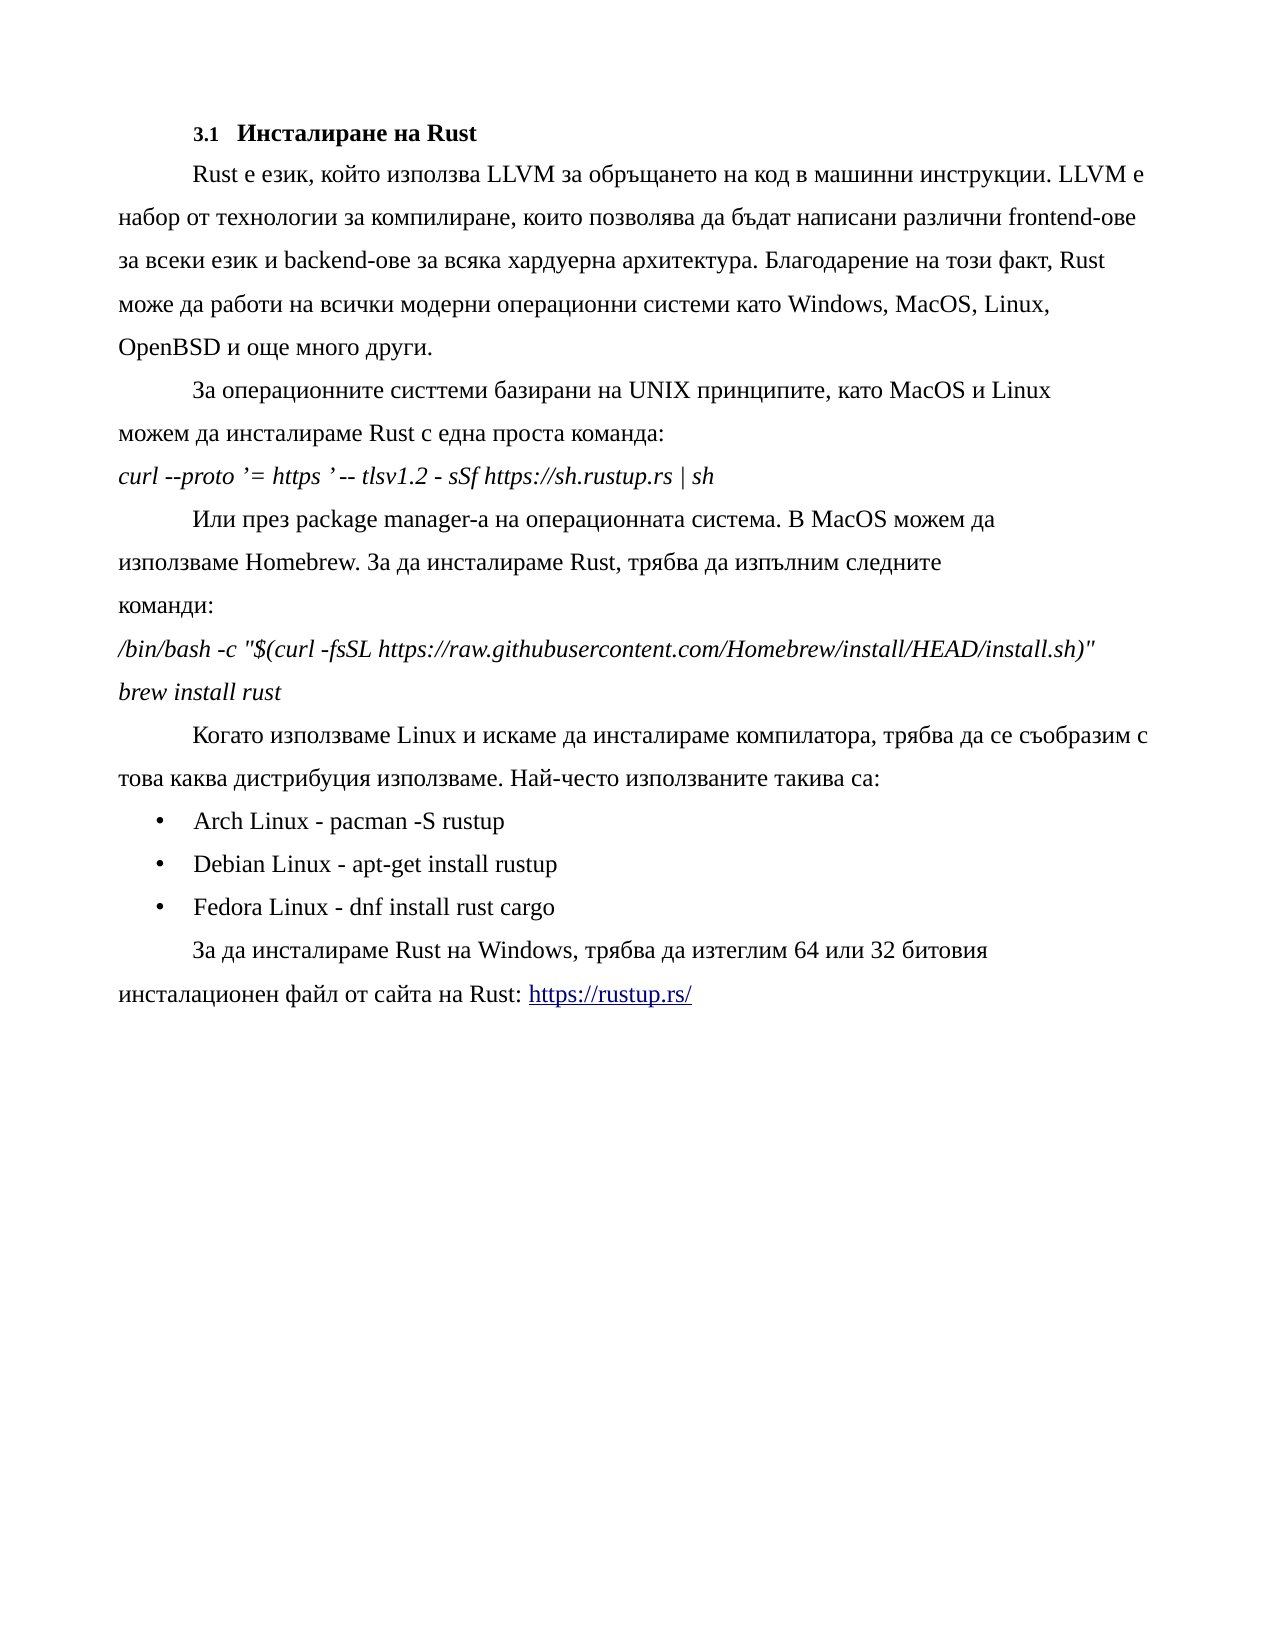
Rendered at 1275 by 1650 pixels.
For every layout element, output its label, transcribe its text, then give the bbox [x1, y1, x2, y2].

text За операционните систтеми базирани на UNIX принципите, като MacOS и Linux [118, 375, 1157, 404]
text curl --proto ’= https ’ -- tlsv1.2 - sSf https://sh.rustup.rs | sh [118, 461, 1157, 490]
text команди: [118, 591, 1157, 619]
list Arch Linux - pacman -S rustup [156, 806, 1157, 835]
subtitle Инсталиране на Rust [193, 118, 1157, 147]
text можем да инсталираме Rust с една проста команда: [118, 418, 1157, 447]
text /bin/bash -c "$(curl -fsSL https://raw.githubusercontent.com/Homebrew/install/HEAD/install.sh)" [118, 634, 1157, 662]
text Rust е език, който използва LLVM за обръщането на код в машинни инструкции. LLVM е набор от технологии за компилиране, които позволява да бъдат написани различни frontend-ове за всеки език и backend-ове за всяка хардуерна архитектура. Благодарение на този факт, Rust може да работи на всички модерни операционни системи като Windows, MacOS, Linux, OpenBSD и още много други. [118, 159, 1157, 361]
list Fedora Linux - dnf install rust cargo [156, 892, 1157, 921]
text За да инсталираме Rust на Windows, трябва да изтеглим 64 или 32 битовия [118, 936, 1157, 964]
list Debian Linux - apt-get install rustup [156, 849, 1157, 878]
text Или през package manager-а на операционната система. В MacOS можем да [118, 504, 1157, 533]
text инсталационен файл от сайта на Rust: https://rustup.rs/ [118, 979, 1157, 1007]
text Когато използваме Linux и искаме да инсталираме компилатора, трябва да се съобразим с това каква дистрибуция използваме. Най-често използваните такива са: [118, 720, 1157, 792]
text използваме Homebrew. За да инсталираме Rust, трябва да изпълним следните [118, 547, 1157, 576]
text brew install rust [118, 677, 1157, 706]
